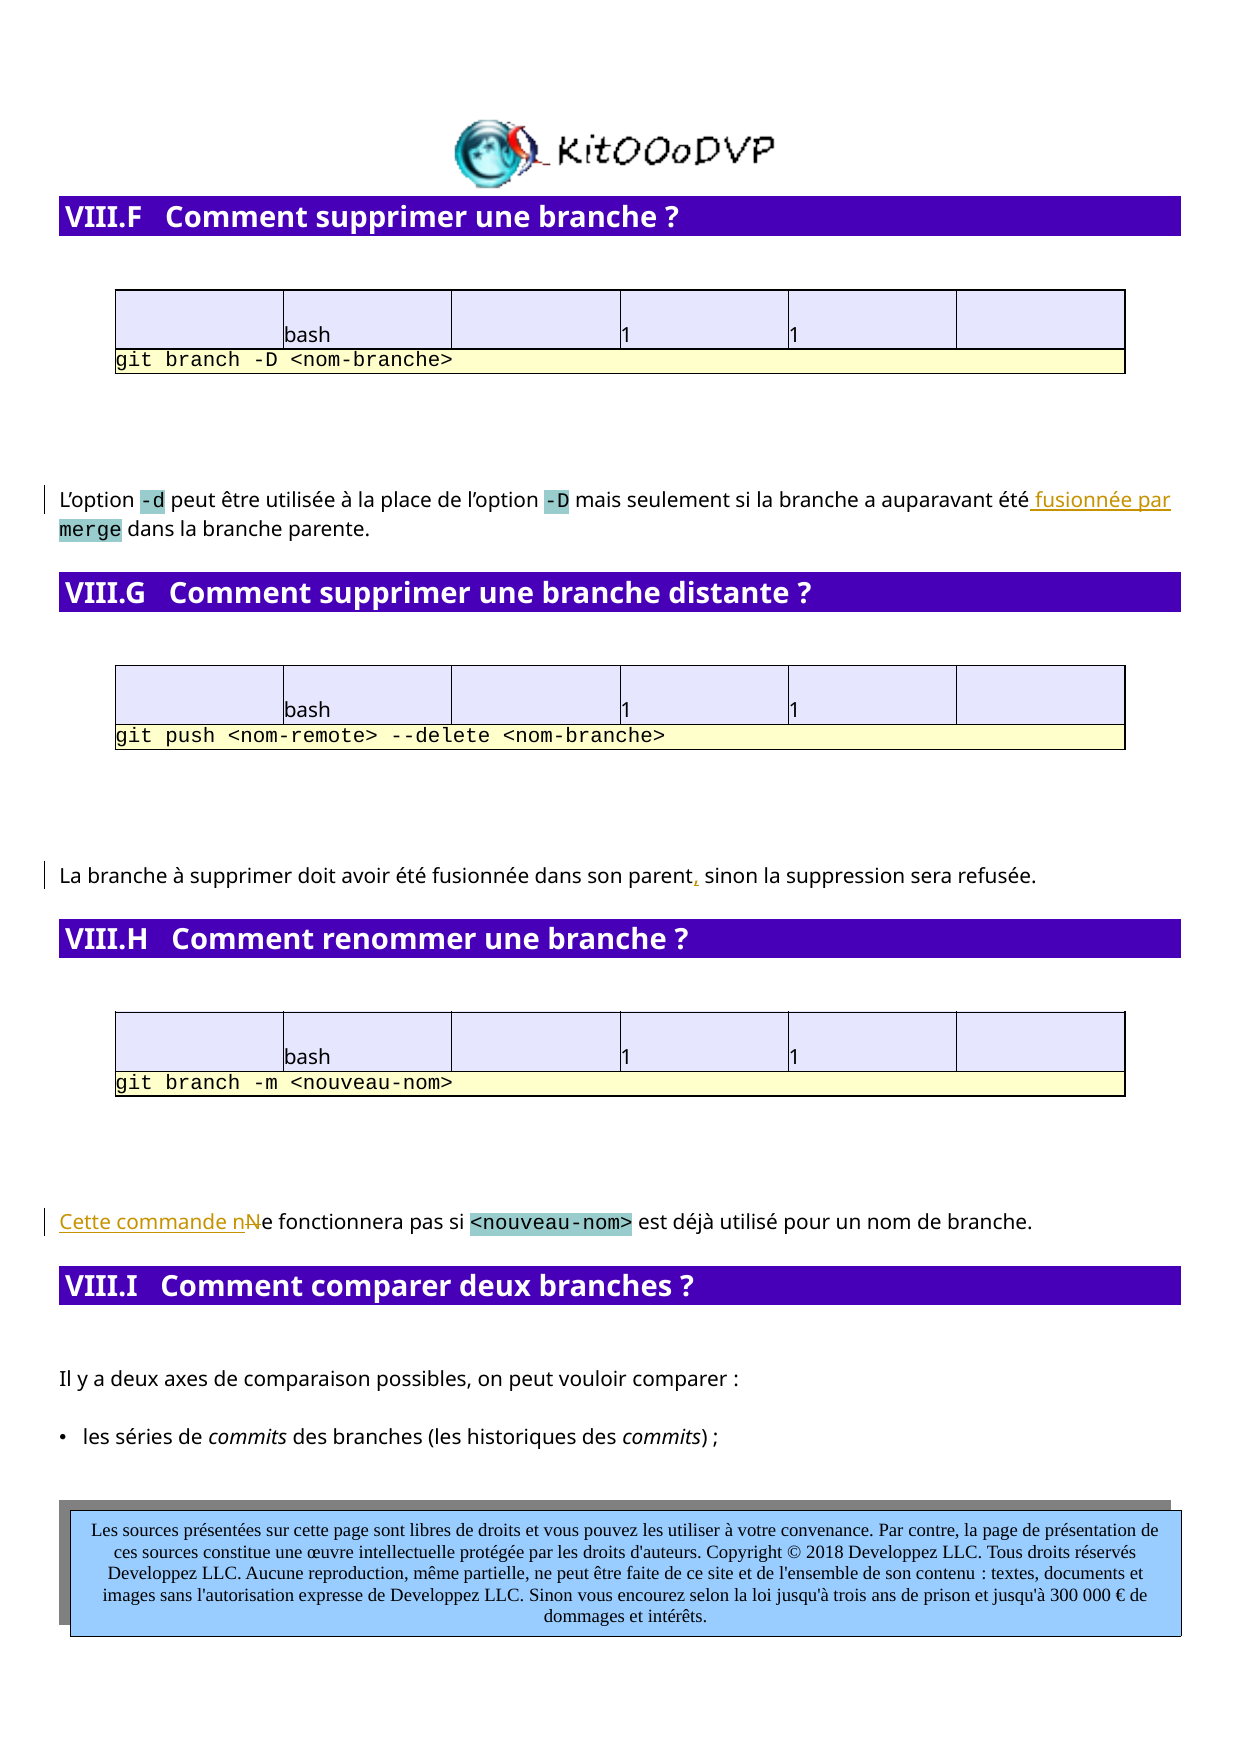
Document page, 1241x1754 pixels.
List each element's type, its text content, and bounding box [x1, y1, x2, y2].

table_header [116, 291, 283, 348]
table_header 1 [789, 291, 956, 348]
table_header [116, 666, 283, 724]
table_header [116, 1013, 283, 1071]
text Cette commande ne fonctionnera pas si <nouveau-nom> est déjà utilisé pour un nom de branche. [59, 1207, 1181, 1236]
subtitle Comment supprimer une branche distante ? [59, 572, 1181, 612]
table_header 1 [789, 666, 956, 724]
table_header [452, 291, 620, 348]
list les séries de commits des branches (les historiques des commits) ; [59, 1422, 1181, 1451]
table_header [957, 1013, 1124, 1071]
text Il y a deux axes de comparaison possibles, on peut vouloir comparer : [59, 1364, 1181, 1393]
picture [453, 118, 781, 191]
table_header [452, 666, 620, 724]
table_header 1 [621, 666, 788, 724]
table_header [452, 1013, 620, 1071]
table_header bash [284, 1013, 451, 1071]
table_header [957, 666, 1124, 724]
table_header bash [284, 291, 451, 348]
text La branche à supprimer doit avoir été fusionnée dans son parent, sinon la suppression sera refusée. [59, 861, 1181, 889]
table_header 1 [621, 1013, 788, 1071]
subtitle Comment renommer une branche ? [59, 919, 1181, 958]
table_header 1 [621, 291, 788, 348]
text L’option -d peut être utilisée à la place de l’option -D mais seulement si la branche a auparavant été fusionnée par merge dans la branche parente. [59, 485, 1181, 542]
table_header [957, 291, 1124, 348]
subtitle Comment supprimer une branche ? [59, 196, 1181, 236]
table_header bash [284, 666, 451, 724]
subtitle Comment comparer deux branches ? [59, 1266, 1181, 1305]
table_header 1 [789, 1013, 956, 1071]
